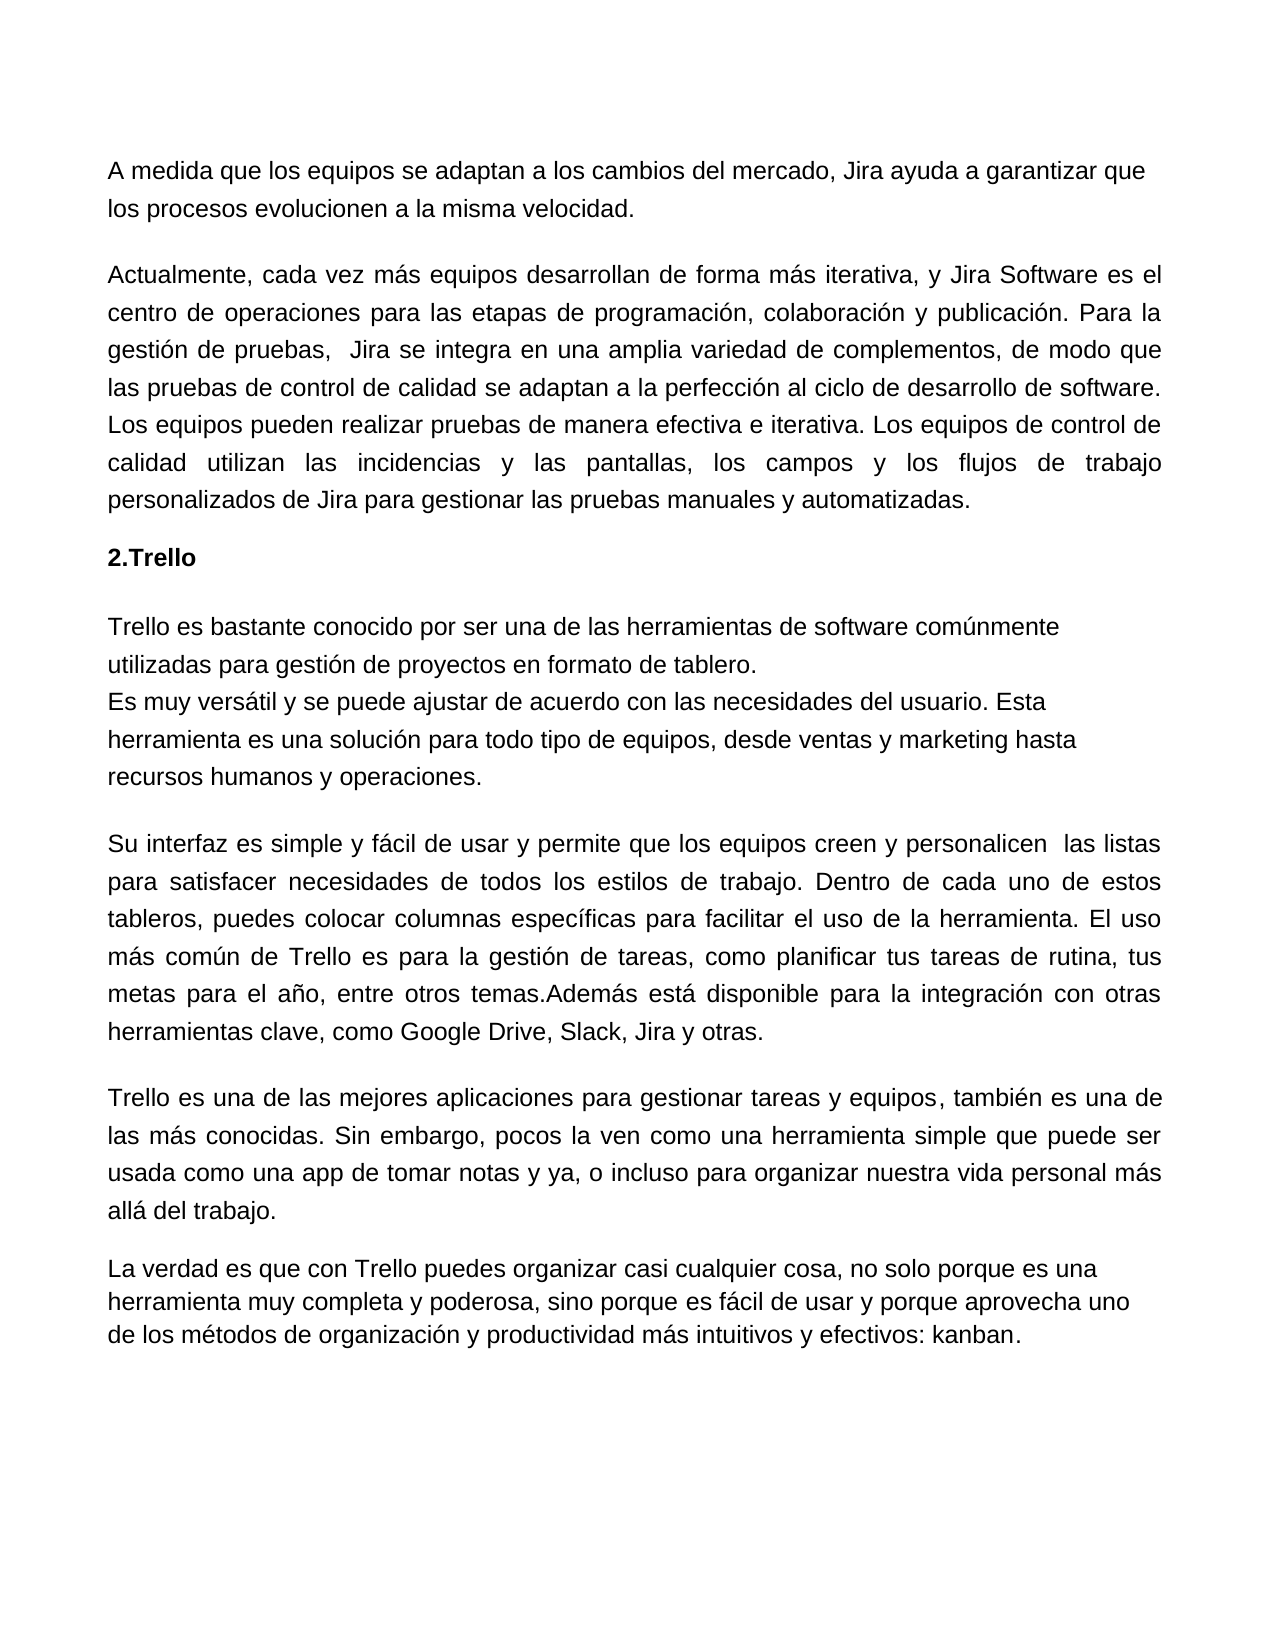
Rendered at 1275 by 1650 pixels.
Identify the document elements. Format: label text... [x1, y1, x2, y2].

text Trello es bastante conocido por ser una de las herramientas de software comúnmente utilizadas para gestión de proyectos en formato de tablero. Es muy versátil y se puede ajustar de acuerdo con las necesidades del usuario. Esta herramienta es una solución para todo tipo de equipos, desde ventas y marketing hasta recursos humanos y operaciones. [107, 604, 1163, 791]
text Su interfaz es simple y fácil de usar y permite que los equipos creen y personalicen las listas para satisfacer necesidades de todos los estilos de trabajo. Dentro de cada uno de estos tableros, puedes colocar columnas específicas para facilitar el uso de la herramienta. El uso más común de Trello es para la gestión de tareas, como planificar tus tareas de rutina, tus metas para el año, entre otros temas.Además está disponible para la integración con otras herramientas clave, como Google Drive, Slack, Jira y otras. [107, 820, 1163, 1045]
text Actualmente, cada vez más equipos desarrollan de forma más iterativa, y Jira Software es el centro de operaciones para las etapas de programación, colaboración y publicación. Para la gestión de pruebas, Jira se integra en una amplia variedad de complementos, de modo que las pruebas de control de calidad se adaptan a la perfección al ciclo de desarrollo de software. Los equipos pueden realizar pruebas de manera efectiva e iterativa. Los equipos de control de calidad utilizan las incidencias y las pantallas, los campos y los flujos de trabajo personalizados de Jira para gestionar las pruebas manuales y automatizadas. [107, 252, 1163, 514]
text La verdad es que con Trello puedes organizar casi cualquier cosa, no solo porque es una herramienta muy completa y poderosa, sino porque es fácil de usar y porque aprovecha uno de los métodos de organización y productividad más intuitivos y efectivos: kanban. [107, 1254, 1163, 1348]
text A medida que los equipos se adaptan a los cambios del mercado, Jira ayuda a garantizar que los procesos evolucionen a la misma velocidad. [107, 148, 1163, 223]
text Trello es una de las mejores aplicaciones para gestionar tareas y equipos, también es una de las más conocidas. Sin embargo, pocos la ven como una herramienta simple que puede ser usada como una app de tomar notas y ya, o incluso para organizar nuestra vida personal más allá del trabajo. [107, 1074, 1163, 1224]
subtitle 2.Trello [107, 543, 1163, 572]
